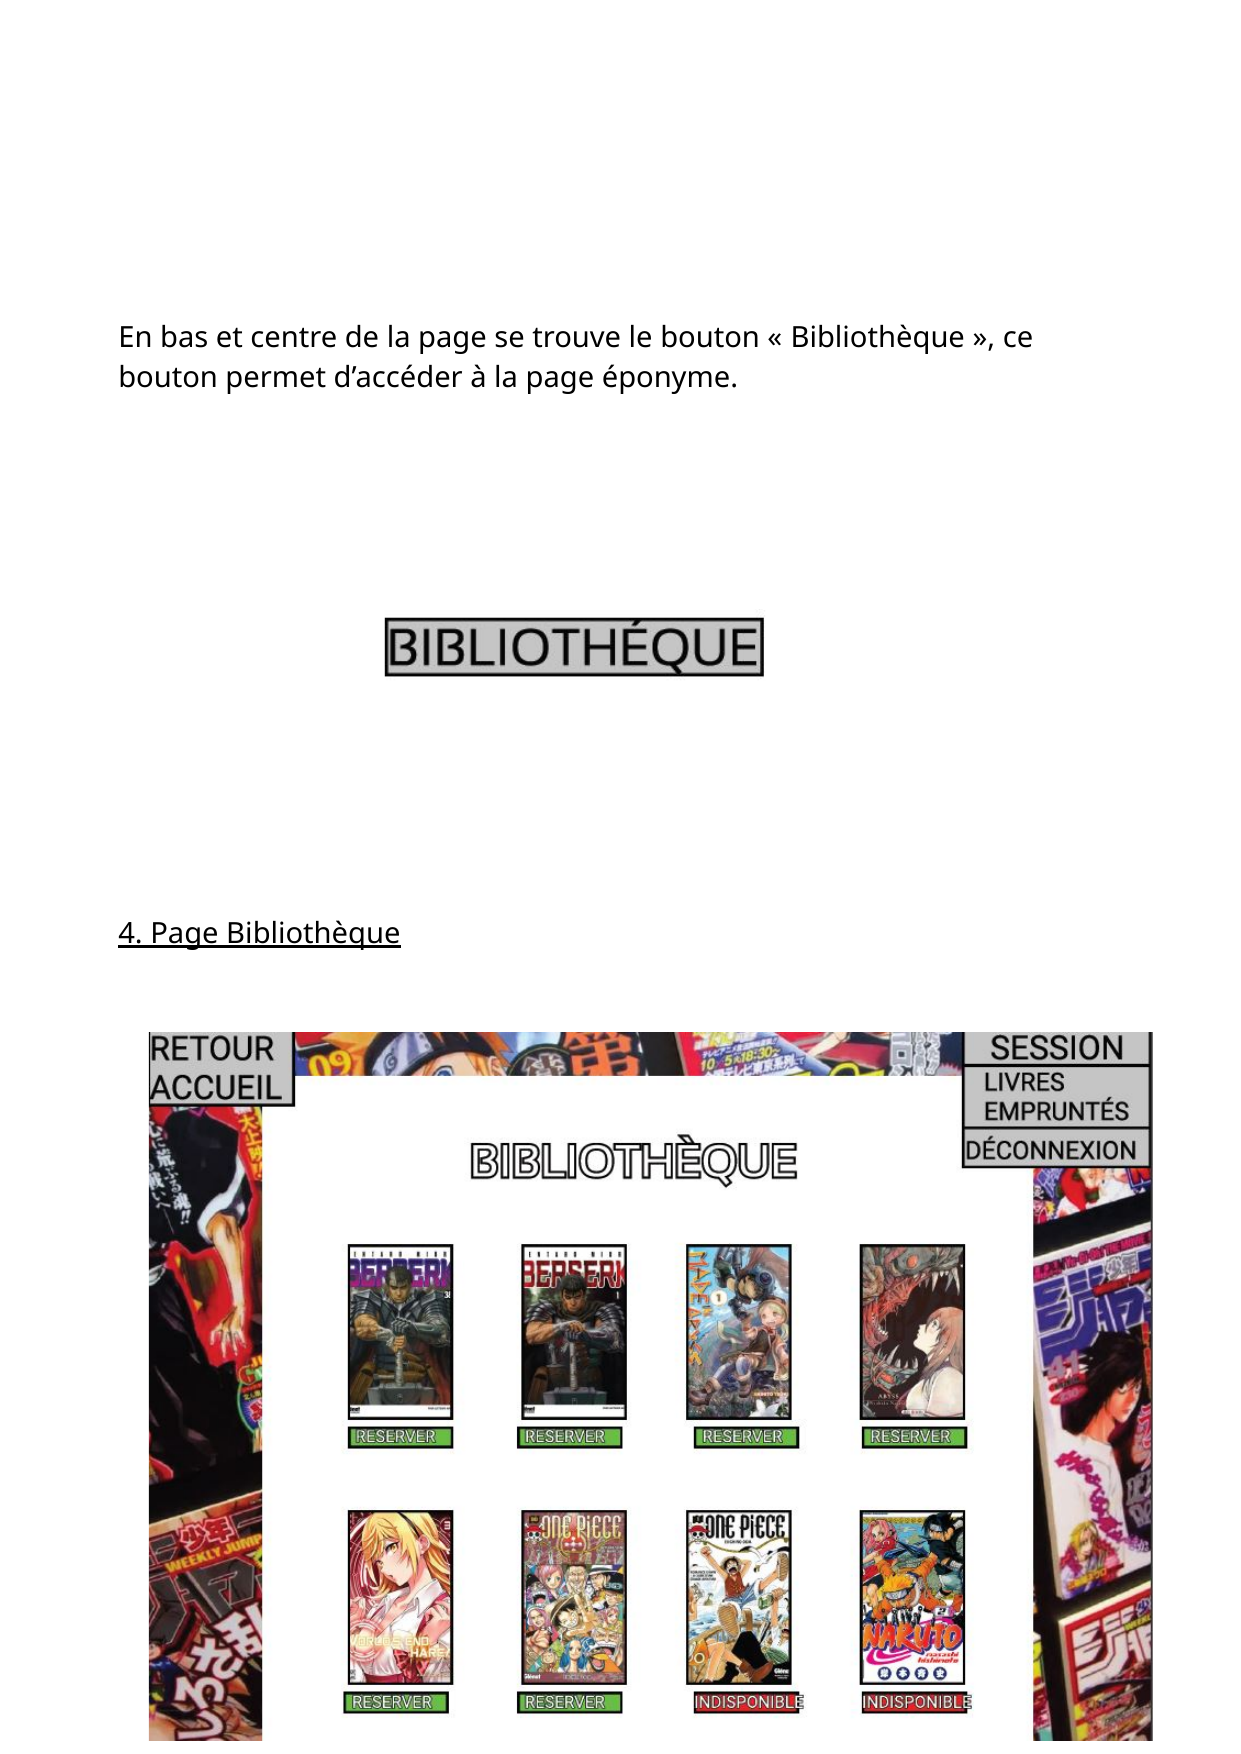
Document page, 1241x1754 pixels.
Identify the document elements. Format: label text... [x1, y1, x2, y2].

picture [148, 1032, 1153, 1741]
text En bas et centre de la page se trouve le bouton « Bibliothèque », ce bouton permet d’accéder à la page éponyme. [118, 317, 1122, 396]
picture [375, 609, 779, 688]
text 4. Page Bibliothèque [118, 912, 1122, 952]
